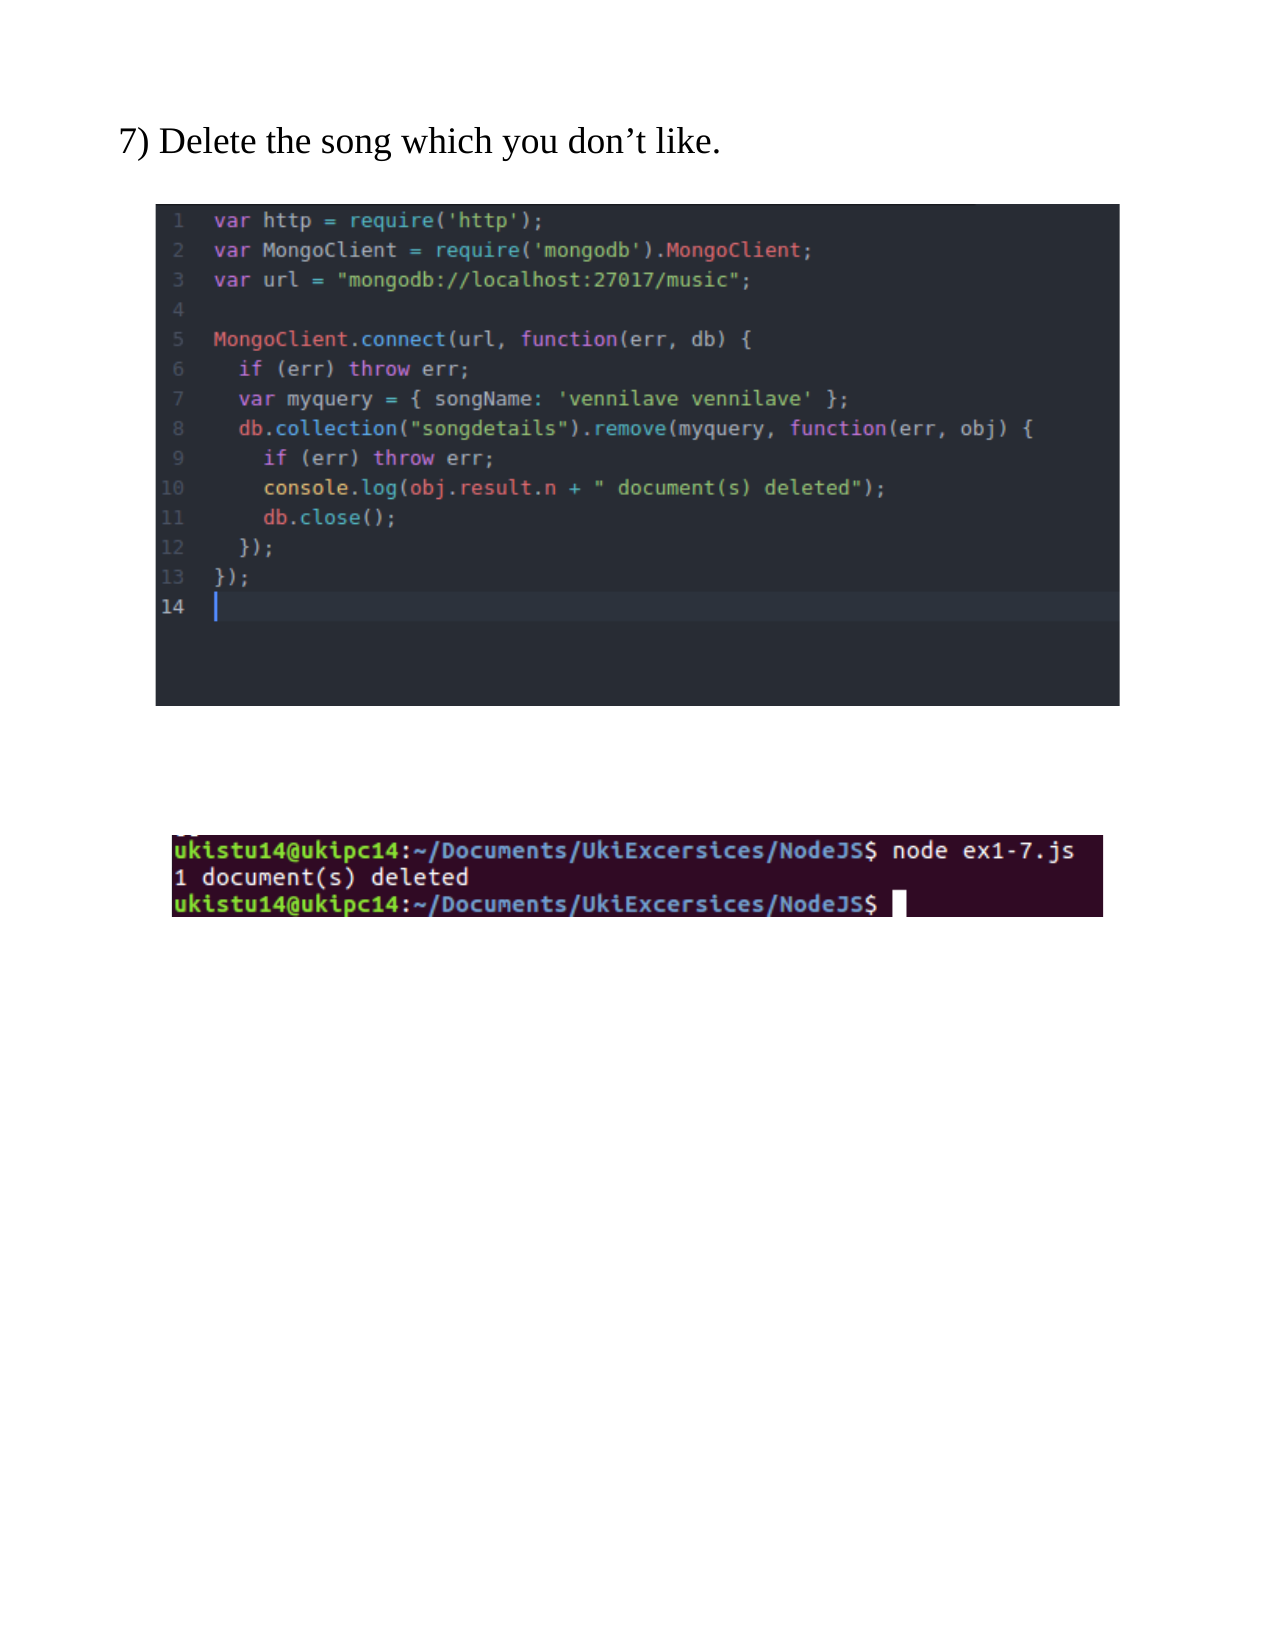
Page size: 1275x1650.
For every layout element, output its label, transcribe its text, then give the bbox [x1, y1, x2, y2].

text 7) Delete the song which you don’t like. [118, 118, 1157, 161]
picture [171, 835, 1104, 917]
picture [155, 204, 1120, 706]
